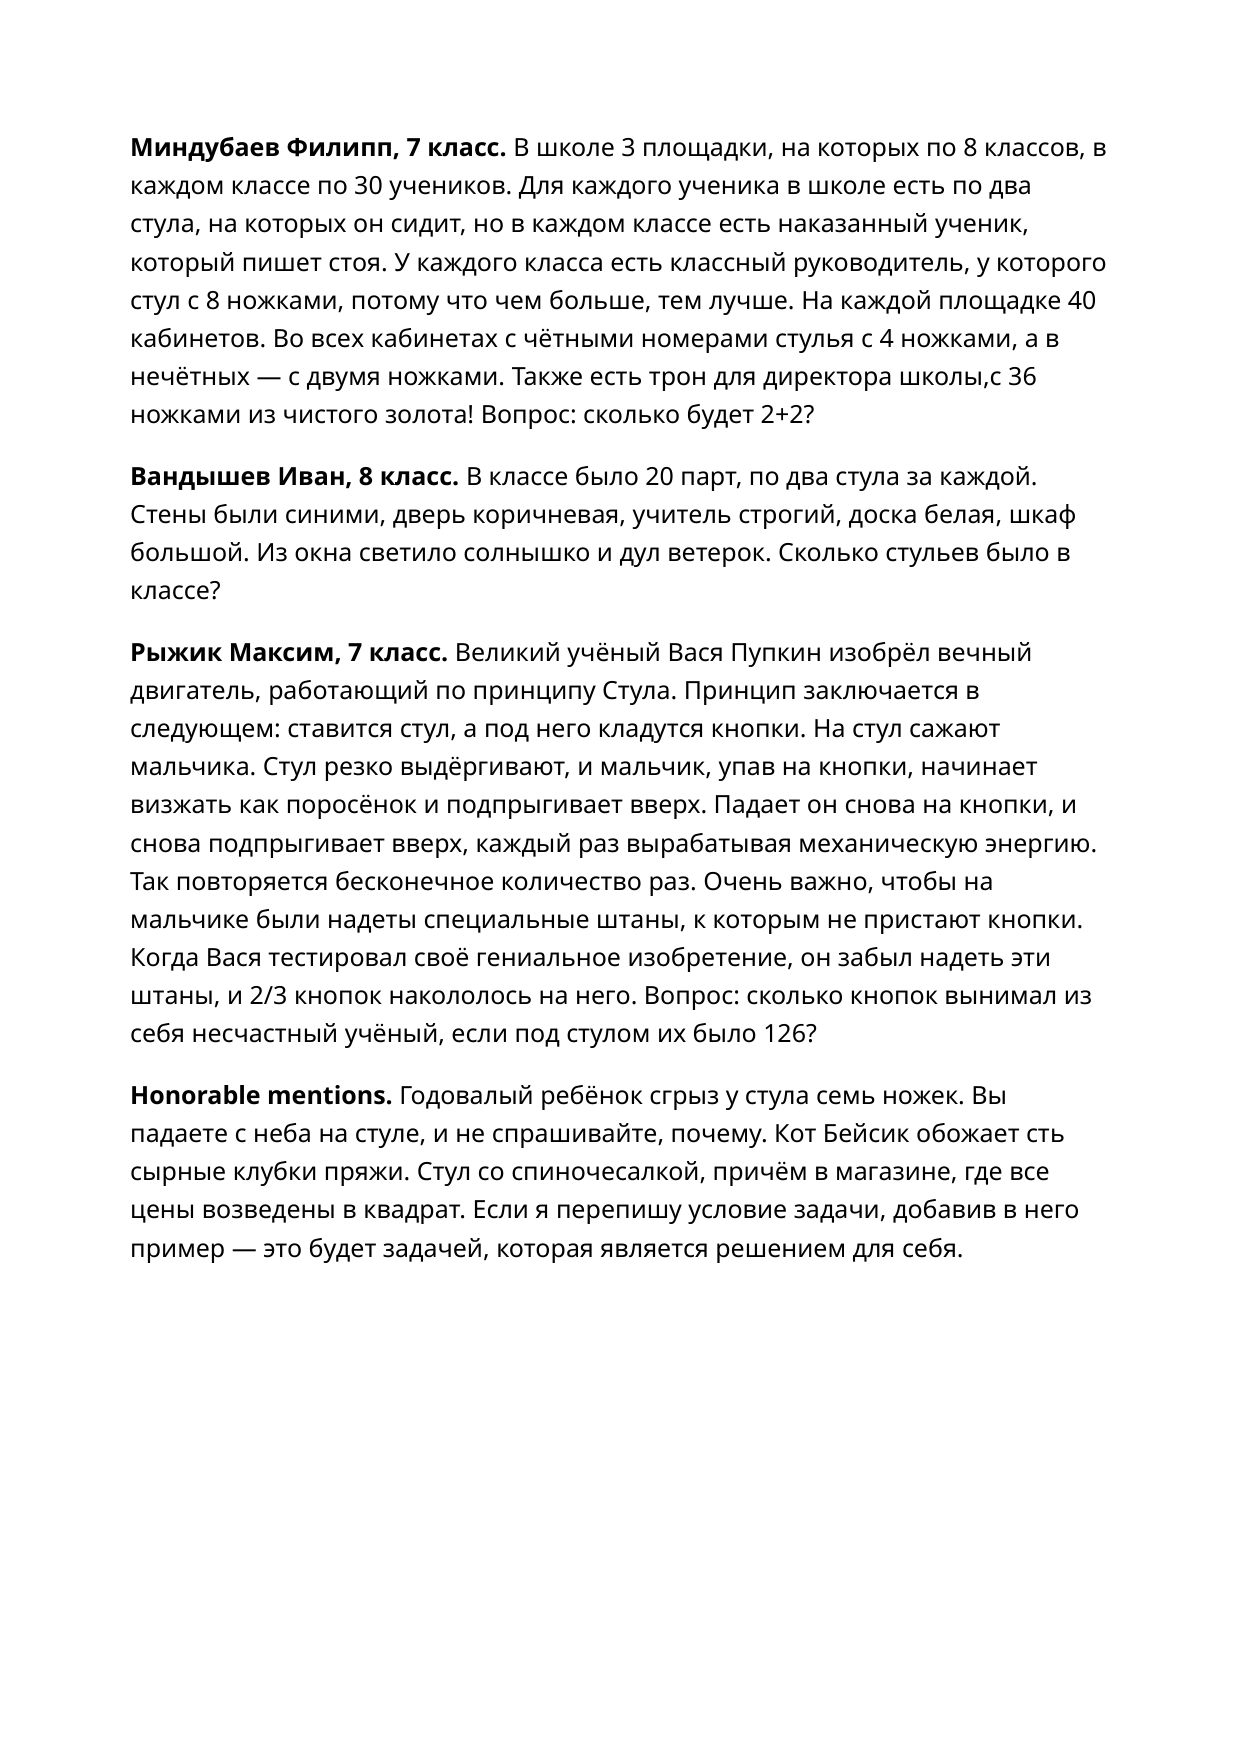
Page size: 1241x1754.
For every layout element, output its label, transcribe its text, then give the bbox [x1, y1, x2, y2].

text Honorable mentions. Годовалый ребёнок сгрыз у стула семь ножек. Вы падаете с неба на стуле, и не спрашивайте, почему. Кот Бейсик обожает сть сырные клубки пряжи. Стул со спиночесалкой, причём в магазине, где все цены возведены в квадрат. Если я перепишу условие задачи, добавив в него пример — это будет задачей, которая является решением для себя. [130, 1078, 1110, 1264]
text Вандышев Иван, 8 класс. В классе было 20 парт, по два стула за каждой. Стены были синими, дверь коричневая, учитель строгий, доска белая, шкаф большой. Из окна светило солнышко и дул ветерок. Сколько стульев было в классе? [130, 458, 1110, 607]
text Рыжик Максим, 7 класс. Великий учёный Вася Пупкин изобрёл вечный двигатель, работающий по принципу Стула. Принцип заключается в следующем: ставится стул, а под него кладутся кнопки. На стул сажают мальчика. Стул резко выдёргивают, и мальчик, упав на кнопки, начинает визжать как поросёнок и подпрыгивает вверх. Падает он снова на кнопки, и снова подпрыгивает вверх, каждый раз вырабатывая механическую энергию. Так повторяется бесконечное количество раз. Очень важно, чтобы на мальчике были надеты специальные штаны, к которым не пристают кнопки. Когда Вася тестировал своё гениальное изобретение, он забыл надеть эти штаны, и 2/3 кнопок накололось на него. Вопрос: сколько кнопок вынимал из себя несчастный учёный, если под стулом их было 126? [130, 635, 1110, 1050]
text Миндубаев Филипп, 7 класс. В школе 3 площадки, на которых по 8 классов, в каждом классе по 30 учеников. Для каждого ученика в школе есть по два стула, на которых он сидит, но в каждом классе есть наказанный ученик, который пишет стоя. У каждого класса есть классный руководитель, у которого стул с 8 ножками, потому что чем больше, тем лучше. На каждой площадке 40 кабинетов. Во всех кабинетах с чётными номерами стулья с 4 ножками, а в нечётных — с двумя ножками. Также есть трон для директора школы,с 36 ножками из чистого золота! Вопрос: сколько будет 2+2? [130, 130, 1110, 431]
